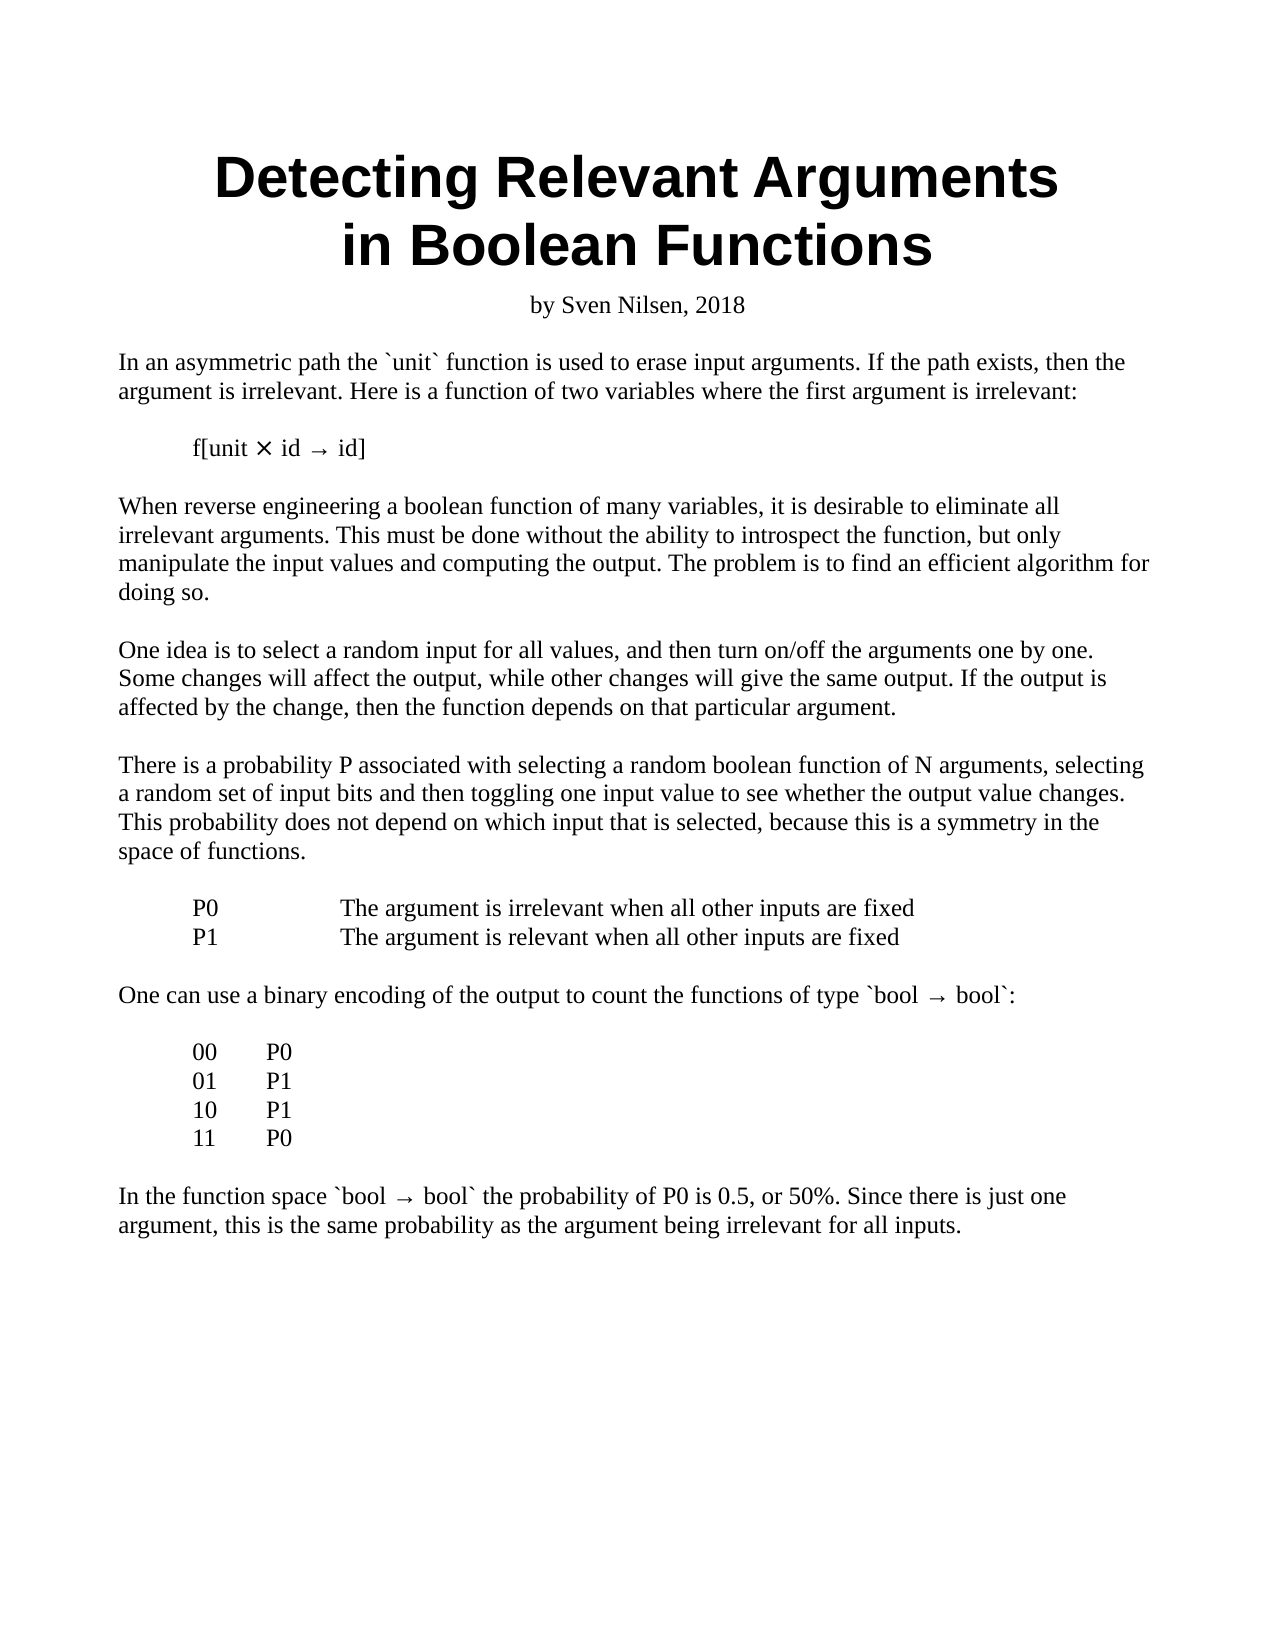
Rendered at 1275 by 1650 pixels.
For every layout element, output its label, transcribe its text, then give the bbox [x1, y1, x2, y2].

text One can use a binary encoding of the output to count the functions of type `bool → bool`: [118, 980, 1157, 1008]
text When reverse engineering a boolean function of many variables, it is desirable to eliminate all irrelevant arguments. This must be done without the ability to introspect the function, but only manipulate the input values and computing the output. The problem is to find an efficient algorithm for doing so. [118, 491, 1157, 606]
text 11 P0 [118, 1123, 1157, 1152]
text by Sven Nilsen, 2018 [118, 290, 1157, 318]
text There is a probability P associated with selecting a random boolean function of N arguments, selecting a random set of input bits and then toggling one input value to see whether the output value changes. This probability does not depend on which input that is selected, because this is a symmetry in the space of functions. [118, 750, 1157, 865]
text In the function space `bool → bool` the probability of P0 is 0.5, or 50%. Since there is just one argument, this is the same probability as the argument being irrelevant for all inputs. [118, 1181, 1157, 1238]
text f[unit ⨯ id → id] [118, 433, 1157, 462]
text One idea is to select a random input for all values, and then turn on/off the arguments one by one. Some changes will affect the output, while other changes will give the same output. If the output is affected by the change, then the function depends on that particular argument. [118, 635, 1157, 721]
text 00 P0 [118, 1037, 1157, 1066]
text 10 P1 [118, 1095, 1157, 1123]
text P1 The argument is relevant when all other inputs are fixed [118, 922, 1157, 951]
text P0 The argument is irrelevant when all other inputs are fixed [118, 893, 1157, 922]
text In an asymmetric path the `unit` function is used to erase input arguments. If the path exists, then the argument is irrelevant. Here is a function of two variables where the first argument is irrelevant: [118, 347, 1157, 405]
title Detecting Relevant Arguments in Boolean Functions [118, 143, 1157, 277]
text 01 P1 [118, 1066, 1157, 1095]
